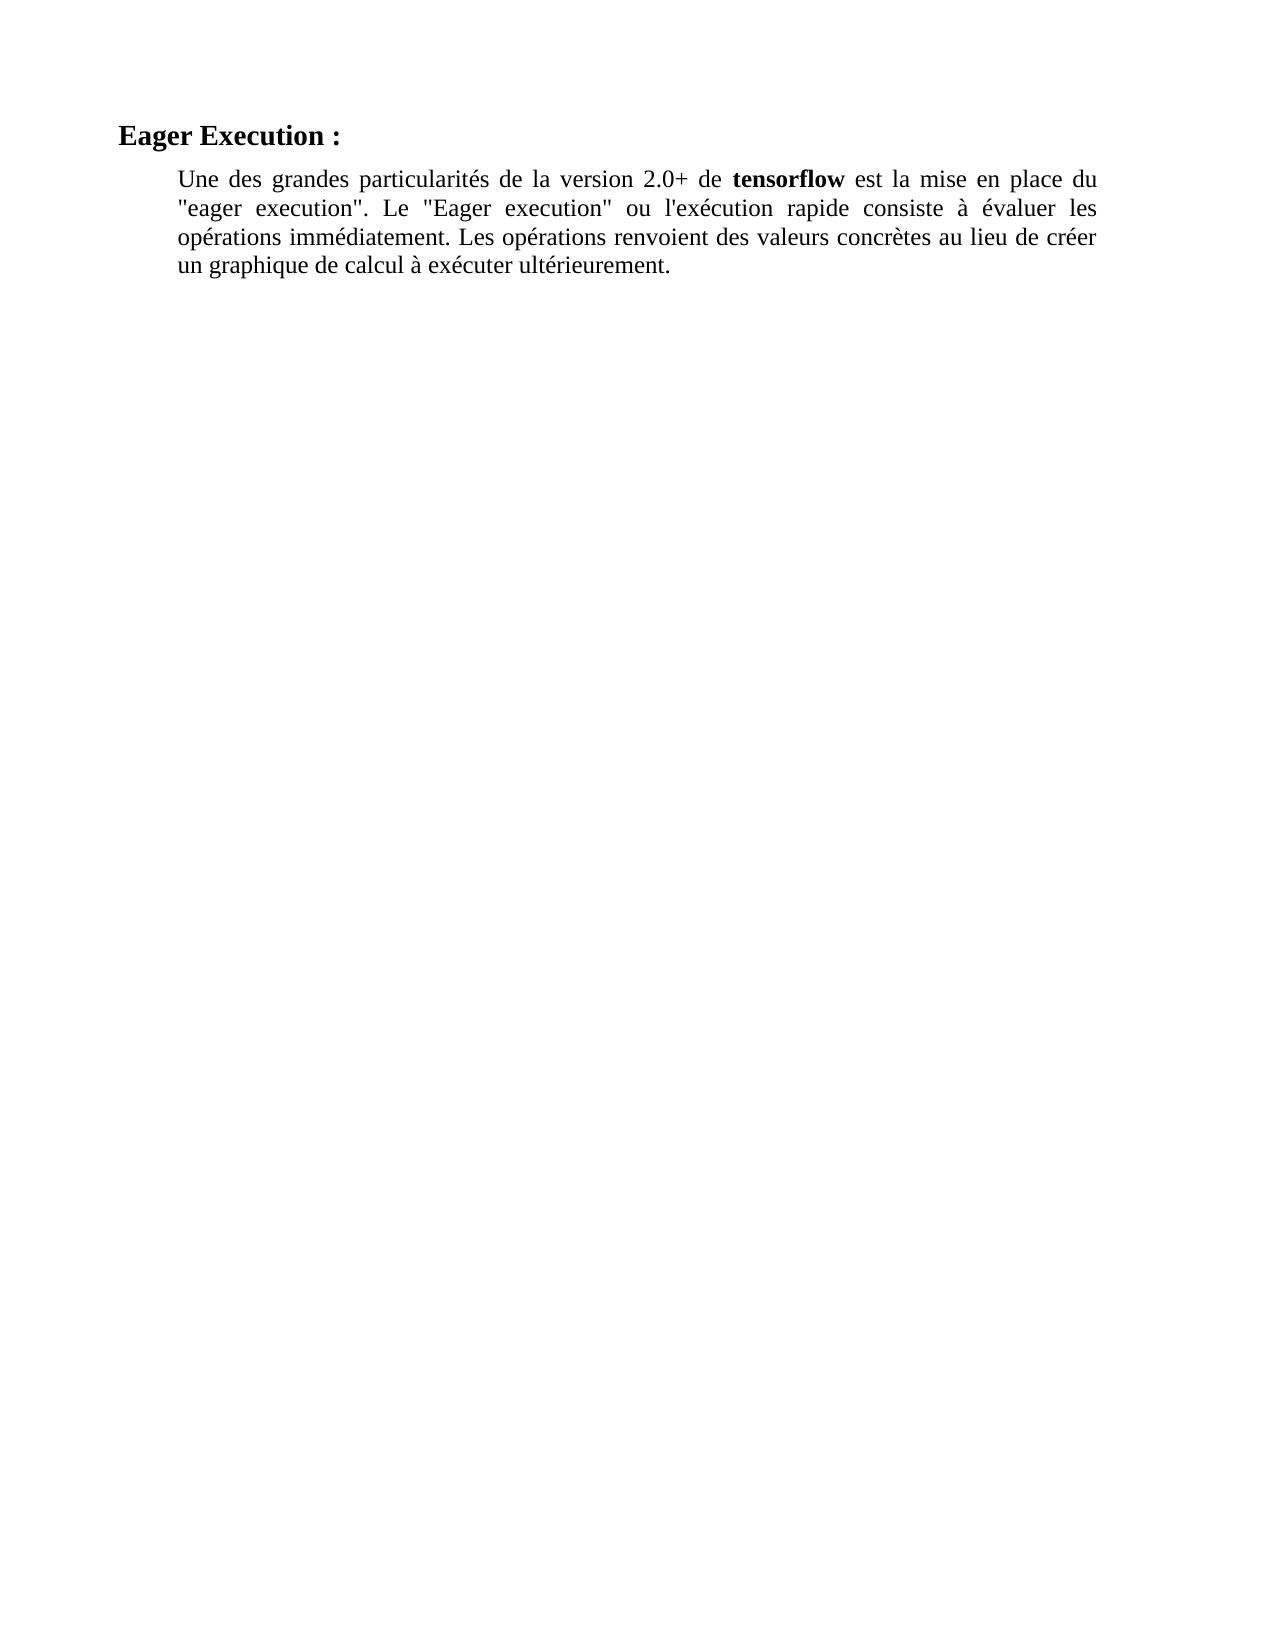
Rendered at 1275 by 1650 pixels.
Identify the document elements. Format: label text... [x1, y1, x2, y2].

text Une des grandes particularités de la version 2.0+ de tensorflow est la mise en place du "eager execution". Le "Eager execution" ou l'exécution rapide consiste à évaluer les opérations immédiatement. Les opérations renvoient des valeurs concrètes au lieu de créer un graphique de calcul à exécuter ultérieurement. [177, 164, 1098, 279]
subtitle Eager Execution : [118, 118, 1157, 152]
